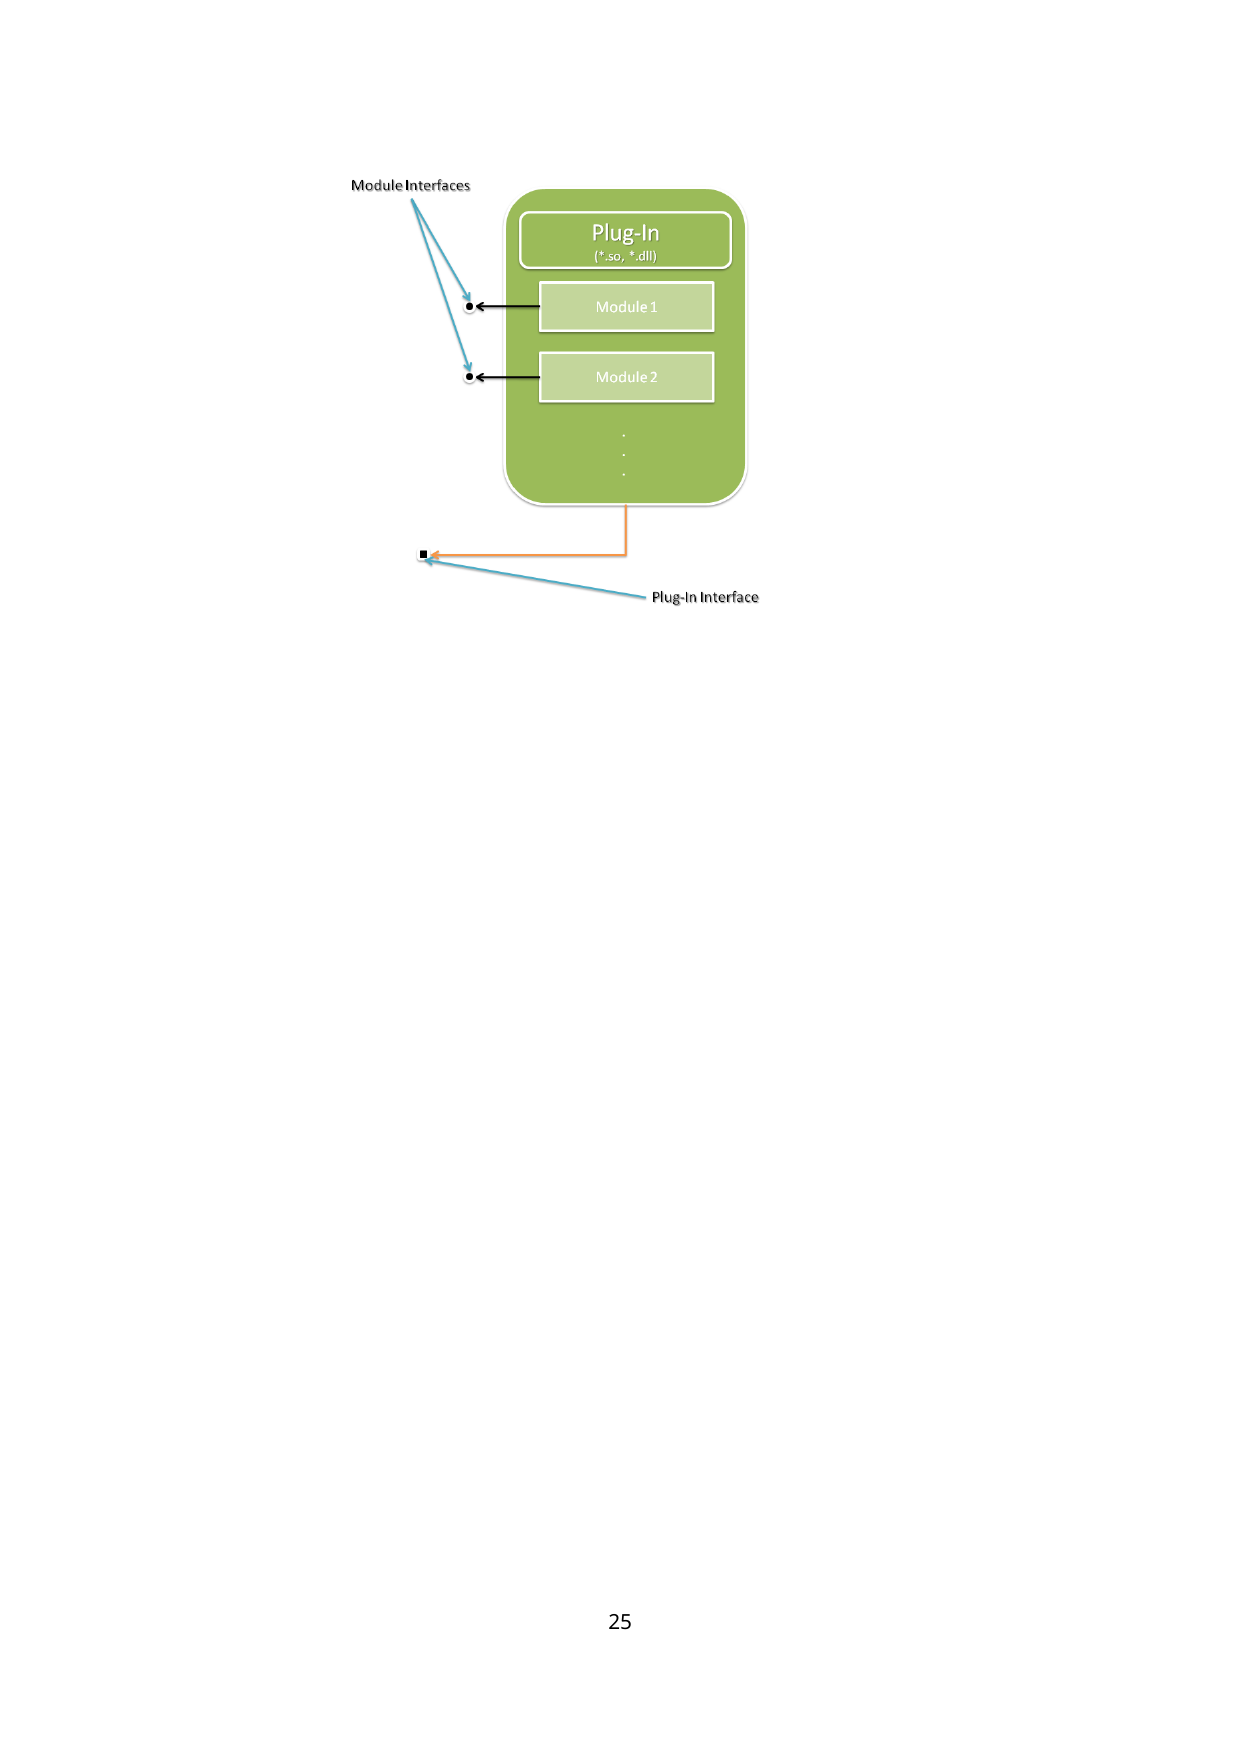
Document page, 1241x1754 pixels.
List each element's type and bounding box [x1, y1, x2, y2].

picture [299, 147, 941, 629]
